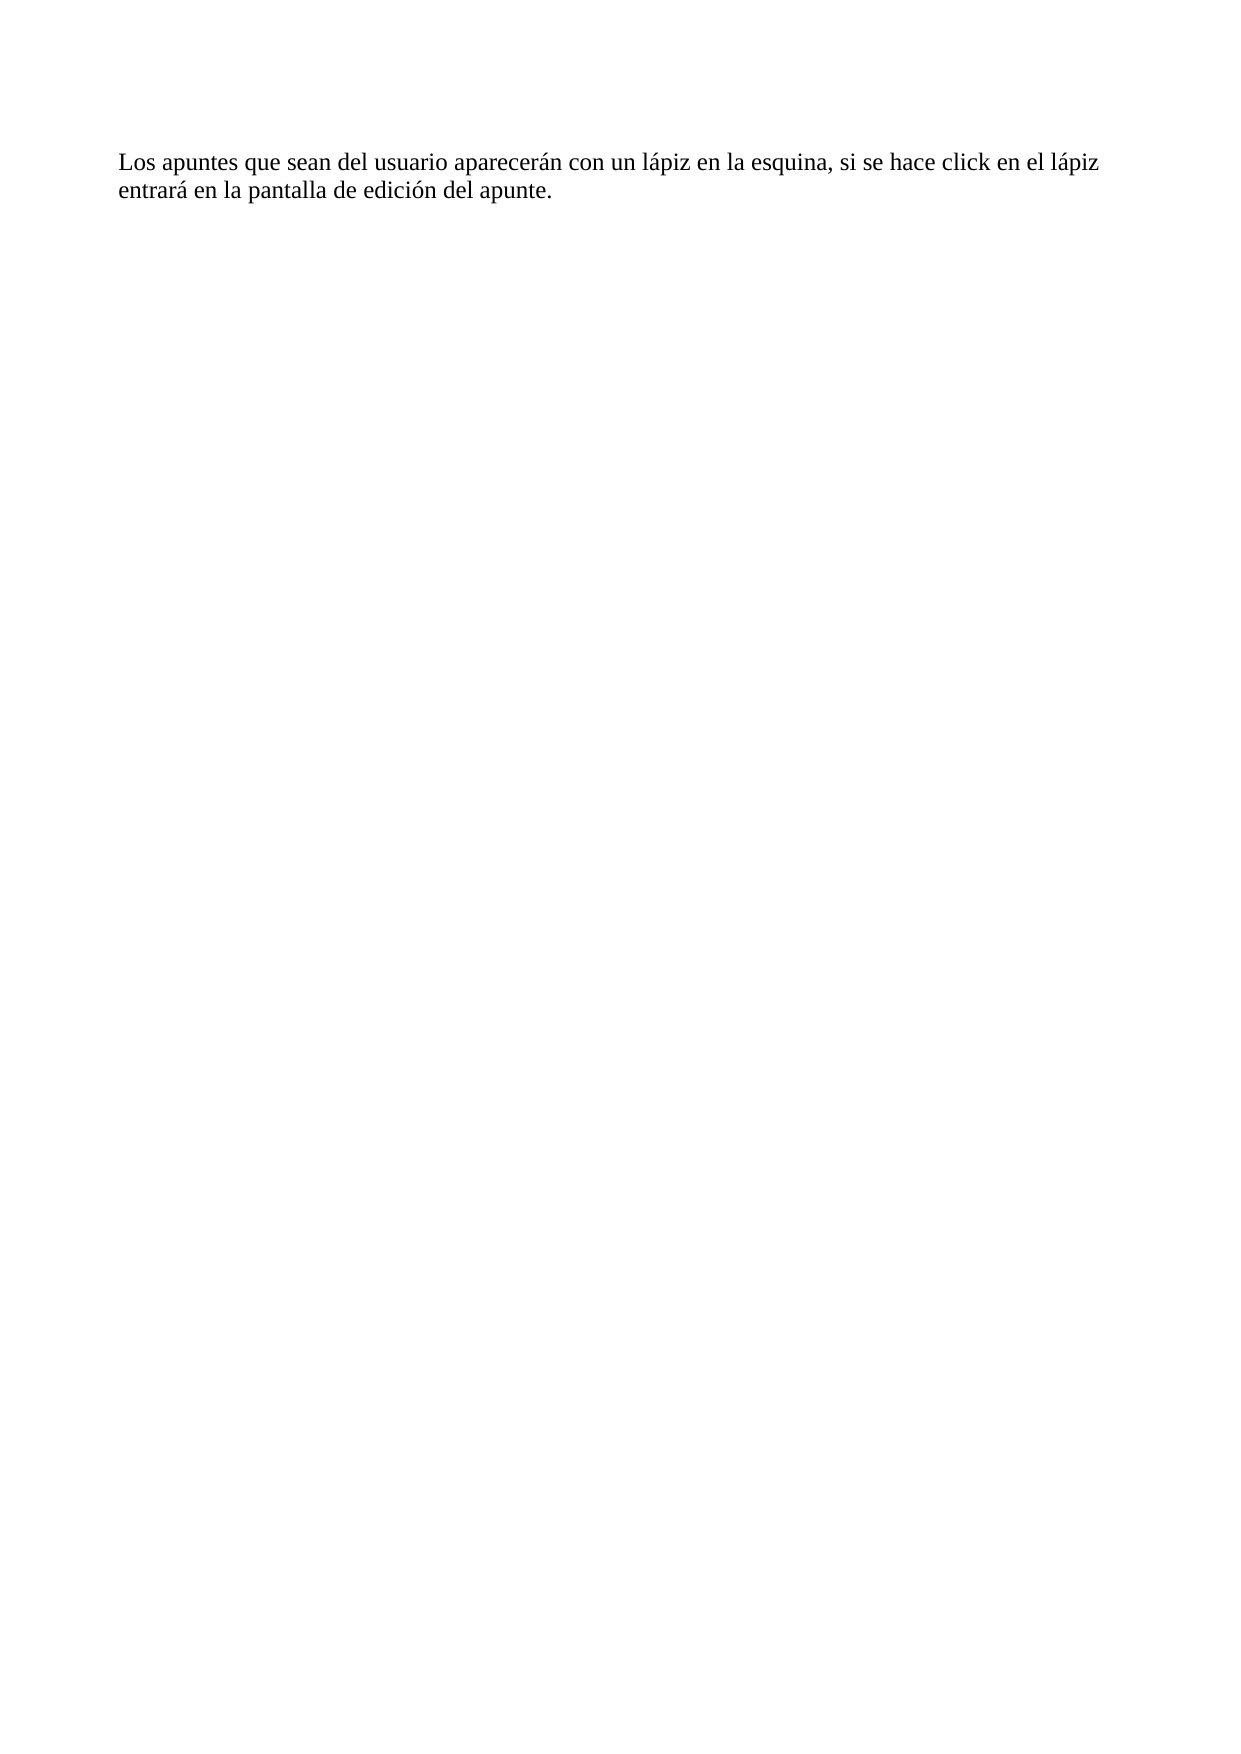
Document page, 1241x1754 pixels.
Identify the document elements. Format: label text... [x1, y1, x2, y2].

text Los apuntes que sean del usuario aparecerán con un lápiz en la esquina, si se hace click en el lápiz entrará en la pantalla de edición del apunte. [118, 147, 1122, 204]
